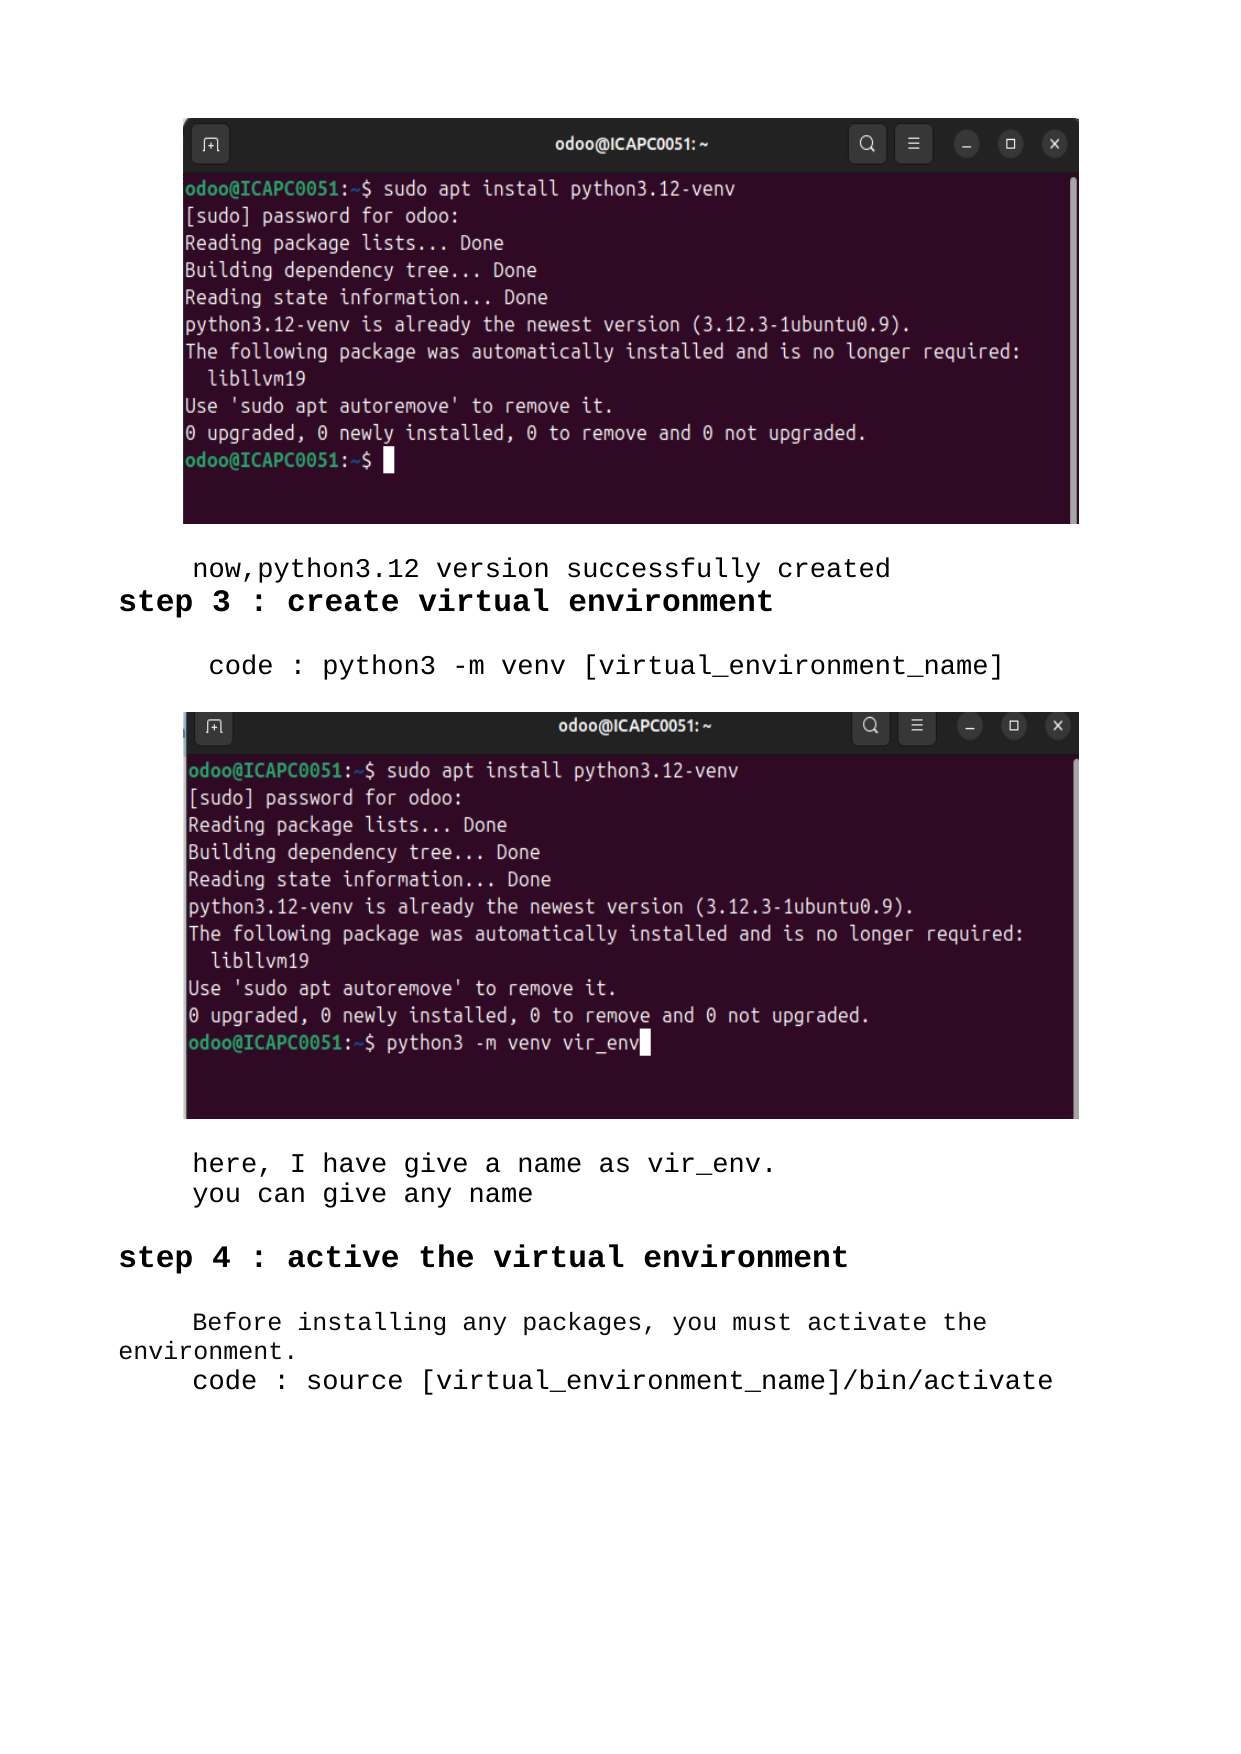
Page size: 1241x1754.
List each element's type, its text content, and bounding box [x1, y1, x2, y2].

text step 3 : create virtual environment [118, 585, 1122, 621]
text now,python3.12 version successfully created [118, 554, 1122, 585]
text code : source [virtual_environment_name]/bin/activate [118, 1367, 1122, 1397]
picture [183, 712, 1079, 1119]
picture [183, 118, 1079, 524]
text here, I have give a name as vir_env. [118, 1149, 1122, 1180]
text Before installing any packages, you must activate the environment. [118, 1308, 1122, 1367]
text code : python3 -m venv [virtual_environment_name] [118, 651, 1122, 682]
text step 4 : active the virtual environment [118, 1242, 1122, 1277]
text you can give any name [118, 1180, 1122, 1211]
